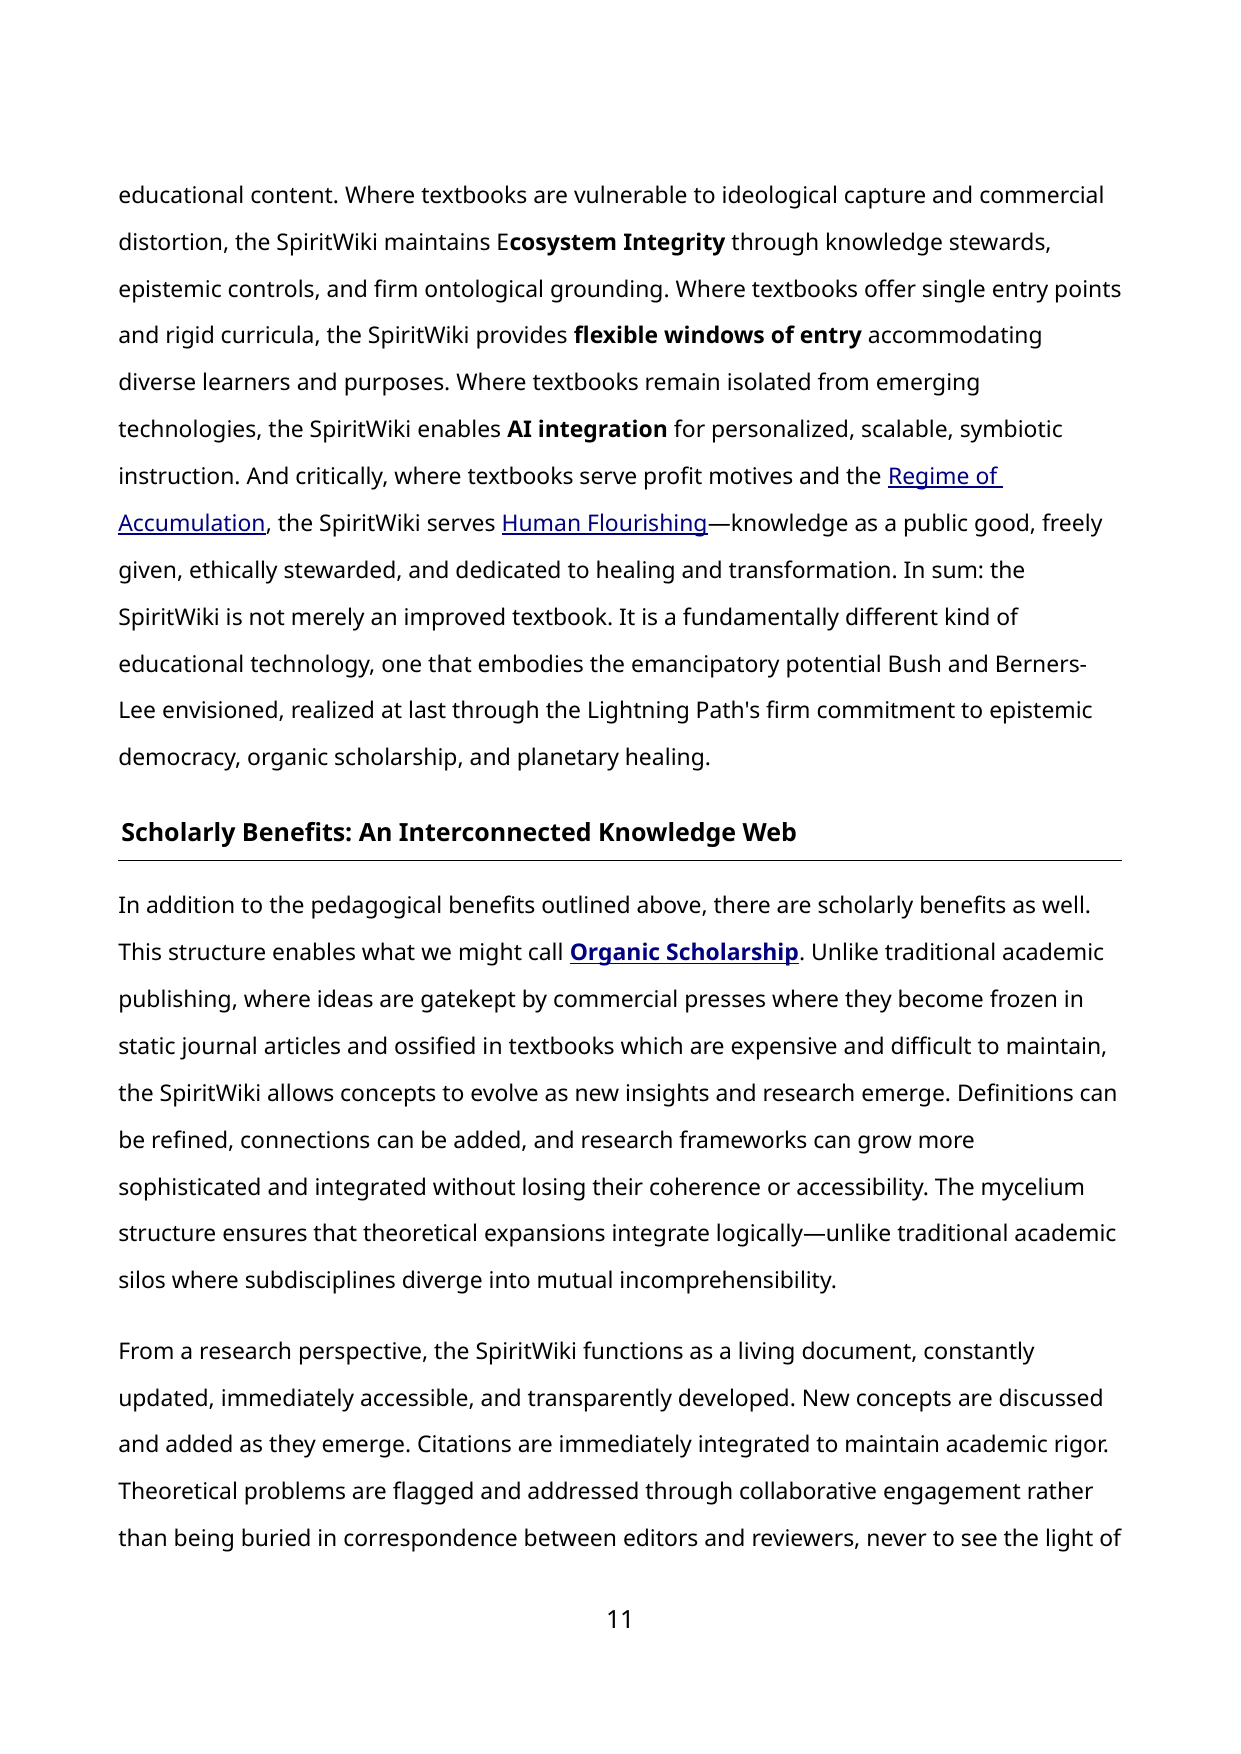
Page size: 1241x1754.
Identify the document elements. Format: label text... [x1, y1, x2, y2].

text educational content. Where textbooks are vulnerable to ideological capture and commercial distortion, the SpiritWiki maintains Ecosystem Integrity through knowledge stewards, epistemic controls, and firm ontological grounding. Where textbooks offer single entry points and rigid curricula, the SpiritWiki provides flexible windows of entry accommodating diverse learners and purposes. Where textbooks remain isolated from emerging technologies, the SpiritWiki enables AI integration for personalized, scalable, symbiotic instruction. And critically, where textbooks serve profit motives and the Regime of Accumulation, the SpiritWiki serves Human Flourishing—knowledge as a public good, freely given, ethically stewarded, and dedicated to healing and transformation. In sum: the SpiritWiki is not merely an improved textbook. It is a fundamentally different kind of educational technology, one that embodies the emancipatory potential Bush and Berners-Lee envisioned, realized at last through the Lightning Path's firm commitment to epistemic democracy, organic scholarship, and planetary healing. [118, 179, 1122, 773]
text From a research perspective, the SpiritWiki functions as a living document, constantly updated, immediately accessible, and transparently developed. New concepts are discussed and added as they emerge. Citations are immediately integrated to maintain academic rigor. Theoretical problems are flagged and addressed through collaborative engagement rather than being buried in correspondence between editors and reviewers, never to see the light of [118, 1335, 1122, 1553]
text In addition to the pedagogical benefits outlined above, there are scholarly benefits as well. This structure enables what we might call Organic Scholarship. Unlike traditional academic publishing, where ideas are gatekept by commercial presses where they become frozen in static journal articles and ossified in textbooks which are expensive and difficult to maintain, the SpiritWiki allows concepts to evolve as new insights and research emerge. Definitions can be refined, connections can be added, and research frameworks can grow more sophisticated and integrated without losing their coherence or accessibility. The mycelium structure ensures that theoretical expansions integrate logically—unlike traditional academic silos where subdisciplines diverge into mutual incomprehensibility. [118, 889, 1122, 1296]
subtitle Scholarly Benefits: An Interconnected Knowledge Web [118, 812, 1122, 860]
